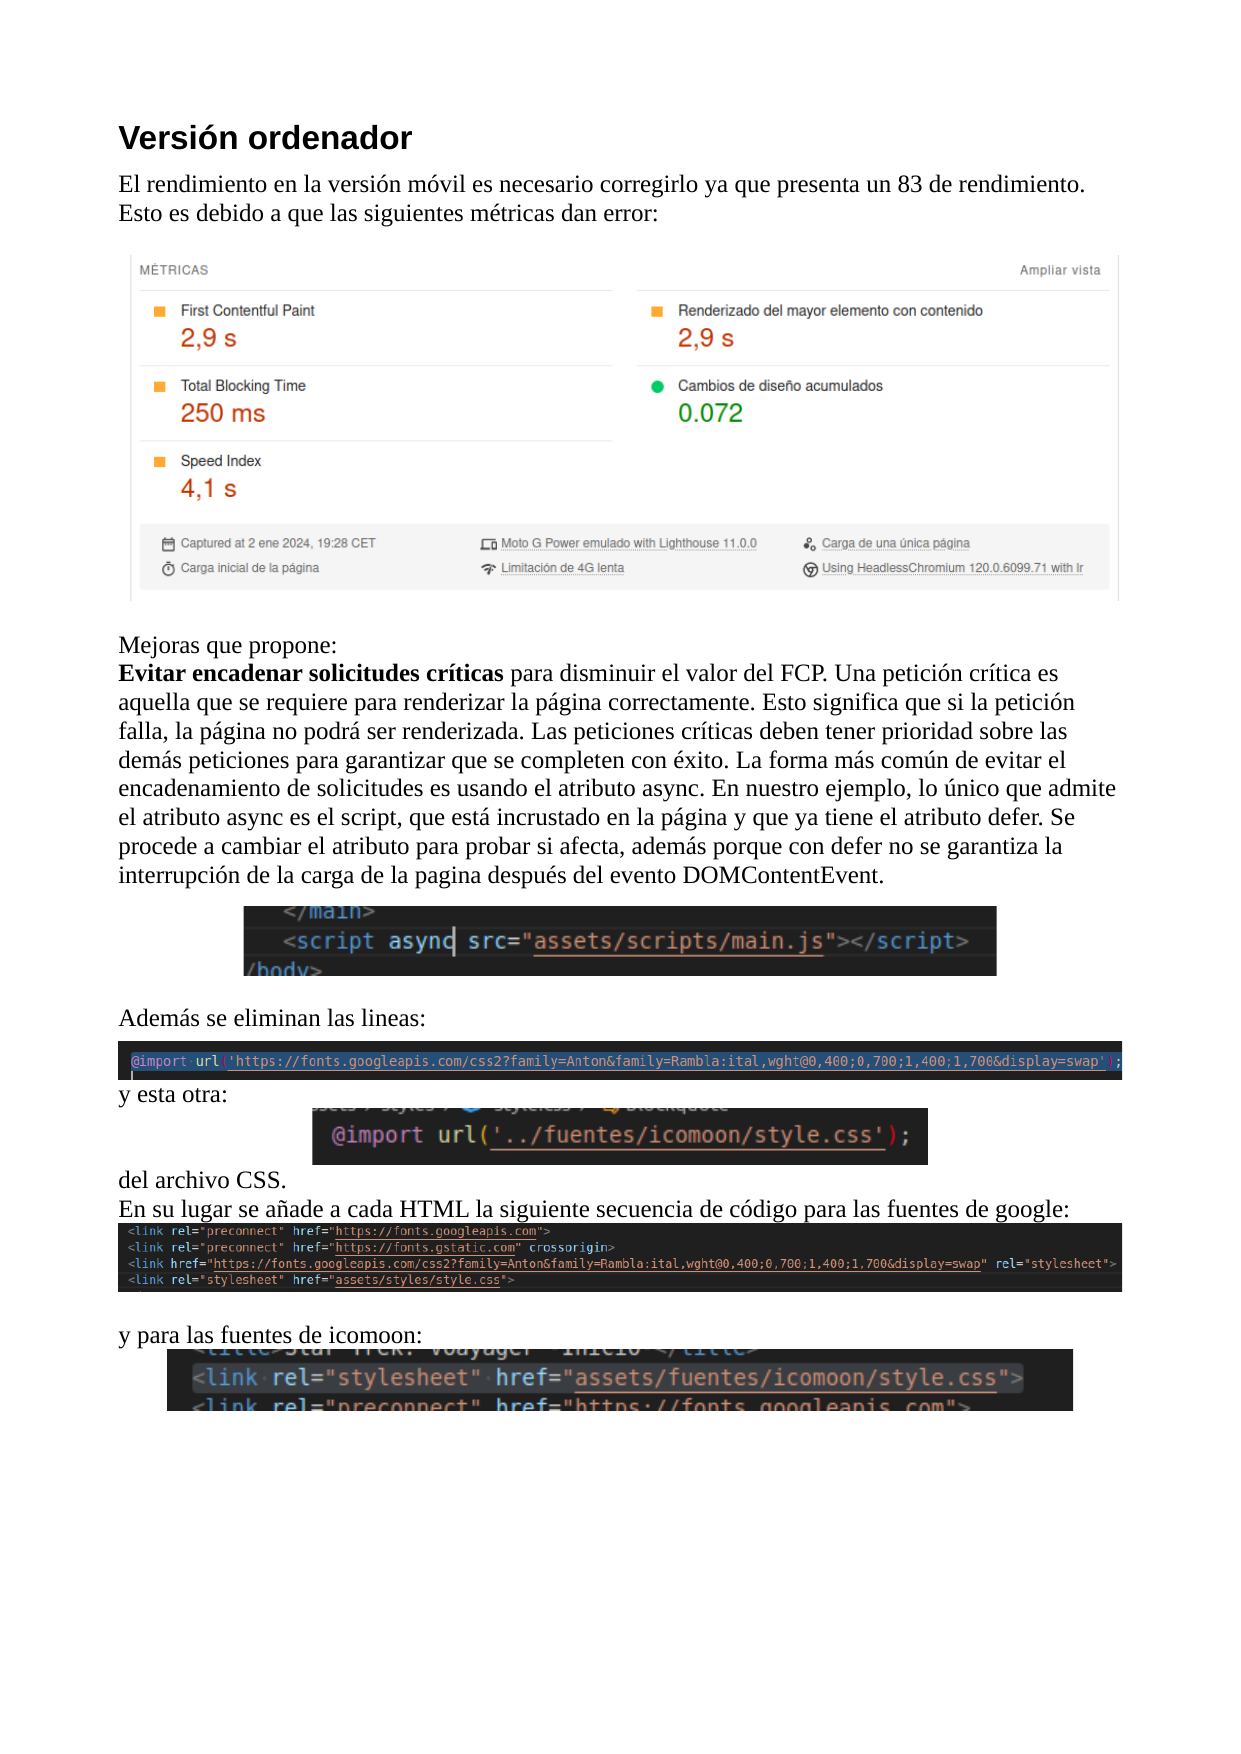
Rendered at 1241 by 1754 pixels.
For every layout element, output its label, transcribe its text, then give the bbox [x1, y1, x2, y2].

text y esta otra: [118, 1080, 1122, 1108]
text El rendimiento en la versión móvil es necesario corregirlo ya que presenta un 83 de rendimiento. Esto es debido a que las siguientes métricas dan error: [118, 169, 1122, 227]
text Evitar encadenar solicitudes críticas para disminuir el valor del FCP. Una petición crítica es aquella que se requiere para renderizar la página correctamente. Esto significa que si la petición falla, la página no podrá ser renderizada. Las peticiones críticas deben tener prioridad sobre las demás peticiones para garantizar que se completen con éxito. La forma más común de evitar el encadenamiento de solicitudes es usando el atributo async. En nuestro ejemplo, lo único que admite el atributo async es el script, que está incrustado en la página y que ya tiene el atributo defer. Se procede a cambiar el atributo para probar si afecta, además porque con defer no se garantiza la interrupción de la carga de la pagina después del evento DOMContentEvent. [118, 658, 1122, 888]
text En su lugar se añade a cada HTML la siguiente secuencia de código para las fuentes de google: [118, 1194, 1122, 1223]
text Mejoras que propone: [118, 630, 1122, 658]
text y para las fuentes de icomoon: [118, 1321, 1122, 1349]
picture [167, 1349, 1074, 1411]
text del archivo CSS. [118, 1166, 1122, 1194]
picture [118, 1041, 1123, 1080]
subtitle Versión ordenador [118, 118, 1122, 157]
text [118, 1032, 1122, 1041]
picture [243, 906, 997, 976]
text Además se eliminan las lineas: [118, 1003, 1122, 1032]
picture [312, 1108, 928, 1165]
picture [118, 1223, 1123, 1292]
picture [118, 255, 1123, 601]
